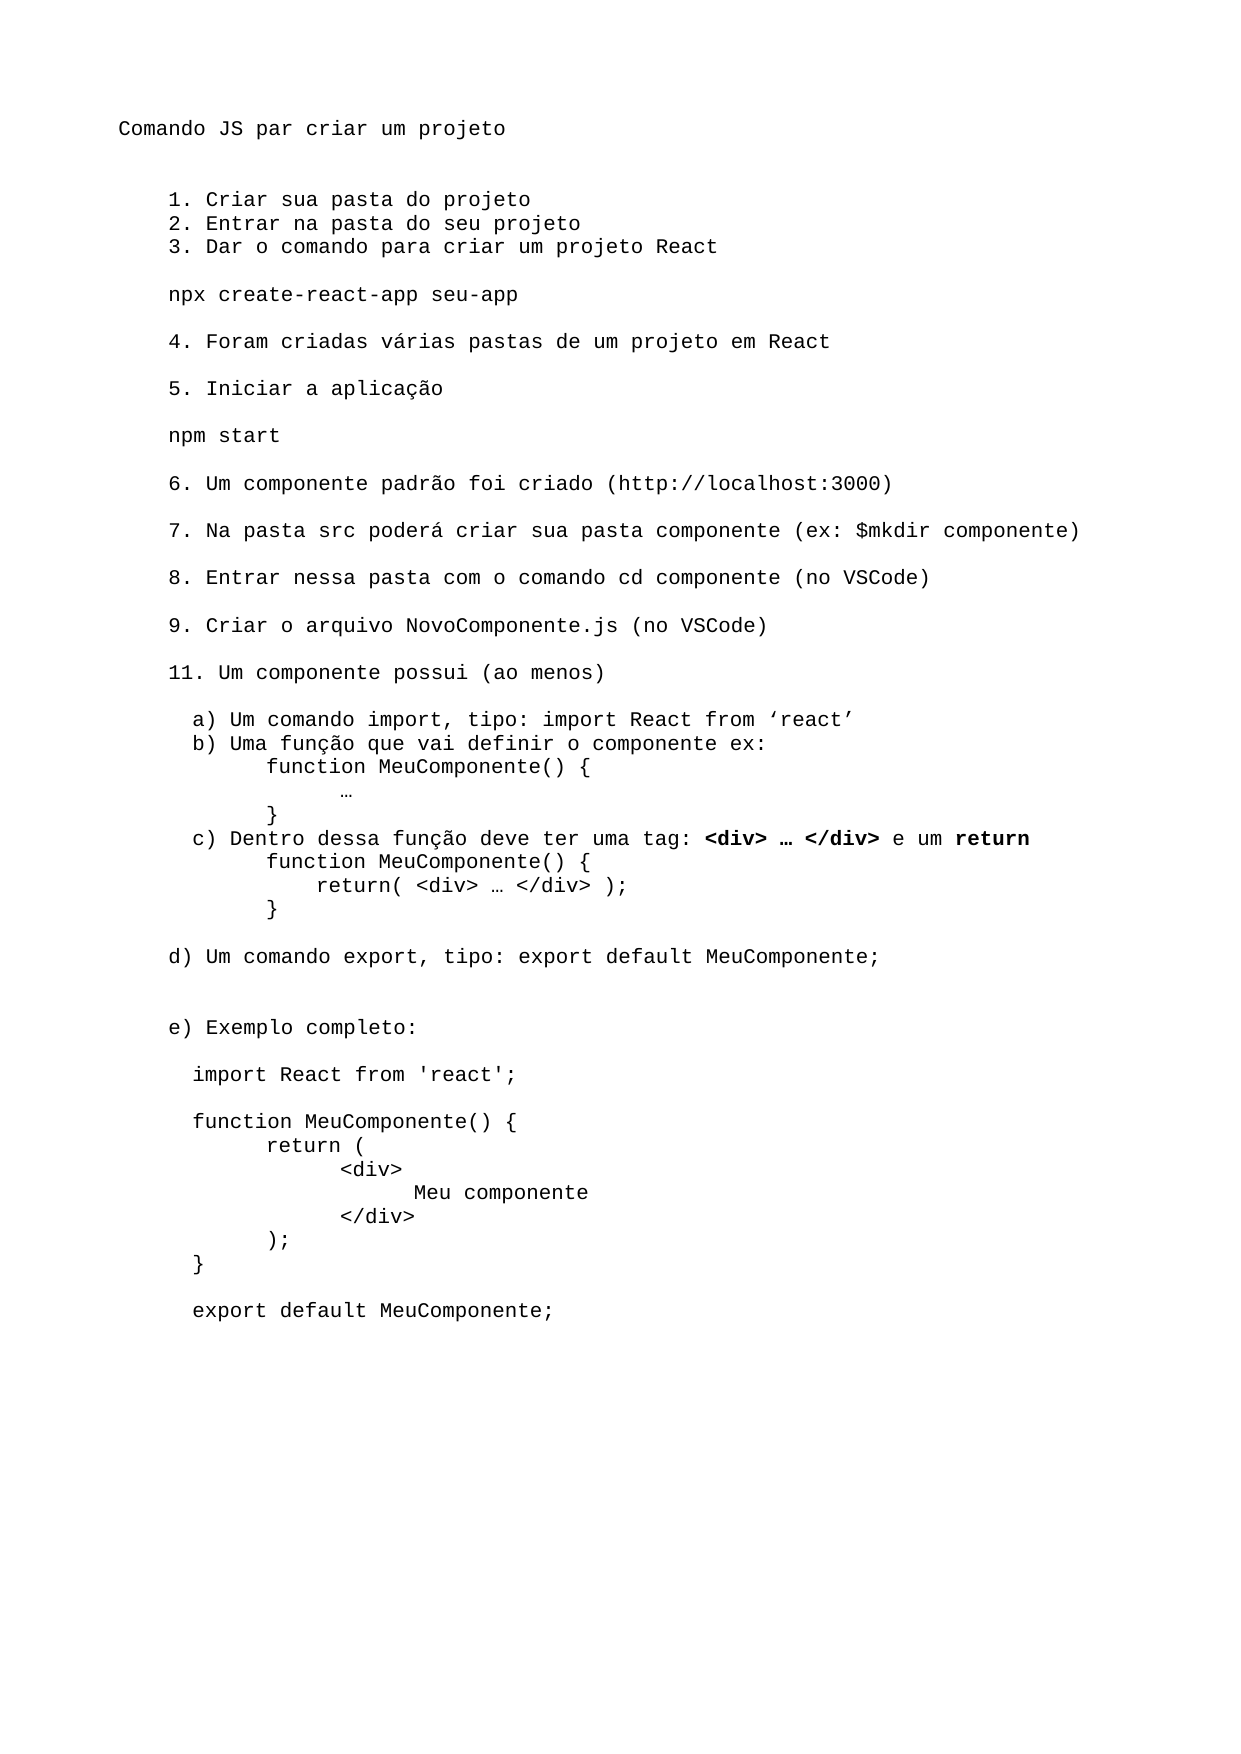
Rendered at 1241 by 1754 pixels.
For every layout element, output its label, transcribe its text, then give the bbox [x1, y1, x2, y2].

text a) Um comando import, tipo: import React from ‘react’ [118, 709, 1122, 733]
text Meu componente [118, 1182, 1122, 1206]
text } [118, 804, 1122, 827]
text 8. Entrar nessa pasta com o comando cd componente (no VSCode) [118, 567, 1122, 591]
text 3. Dar o comando para criar um projeto React [118, 236, 1122, 260]
text 5. Iniciar a aplicação [118, 378, 1122, 402]
text 2. Entrar na pasta do seu projeto [118, 213, 1122, 236]
text 6. Um componente padrão foi criado (http://localhost:3000) [118, 473, 1122, 496]
text return( <div> … </div> ); [118, 875, 1122, 898]
text e) Exemplo completo: [118, 1017, 1122, 1040]
text 4. Foram criadas várias pastas de um projeto em React [118, 331, 1122, 354]
text c) Dentro dessa função deve ter uma tag: <div> … </div> e um return [118, 827, 1122, 851]
text ); [118, 1229, 1122, 1253]
text npm start [118, 426, 1122, 449]
text b) Uma função que vai definir o componente ex: [118, 733, 1122, 757]
text import React from 'react'; [118, 1064, 1122, 1088]
text npx create-react-app seu-app [118, 284, 1122, 307]
text } [118, 898, 1122, 922]
text } [118, 1253, 1122, 1277]
text 9. Criar o arquivo NovoComponente.js (no VSCode) [118, 615, 1122, 638]
text </div> [118, 1206, 1122, 1229]
text function MeuComponente() { [118, 1111, 1122, 1135]
text <div> [118, 1158, 1122, 1182]
text 1. Criar sua pasta do projeto [118, 189, 1122, 213]
text export default MeuComponente; [118, 1300, 1122, 1324]
text … [118, 780, 1122, 804]
text Comando JS par criar um projeto [118, 118, 1122, 142]
text 11. Um componente possui (ao menos) [118, 662, 1122, 686]
text return ( [118, 1135, 1122, 1158]
text function MeuComponente() { [118, 851, 1122, 875]
text d) Um comando export, tipo: export default MeuComponente; [118, 946, 1122, 969]
text function MeuComponente() { [118, 757, 1122, 780]
text 7. Na pasta src poderá criar sua pasta componente (ex: $mkdir componente) [118, 520, 1122, 544]
